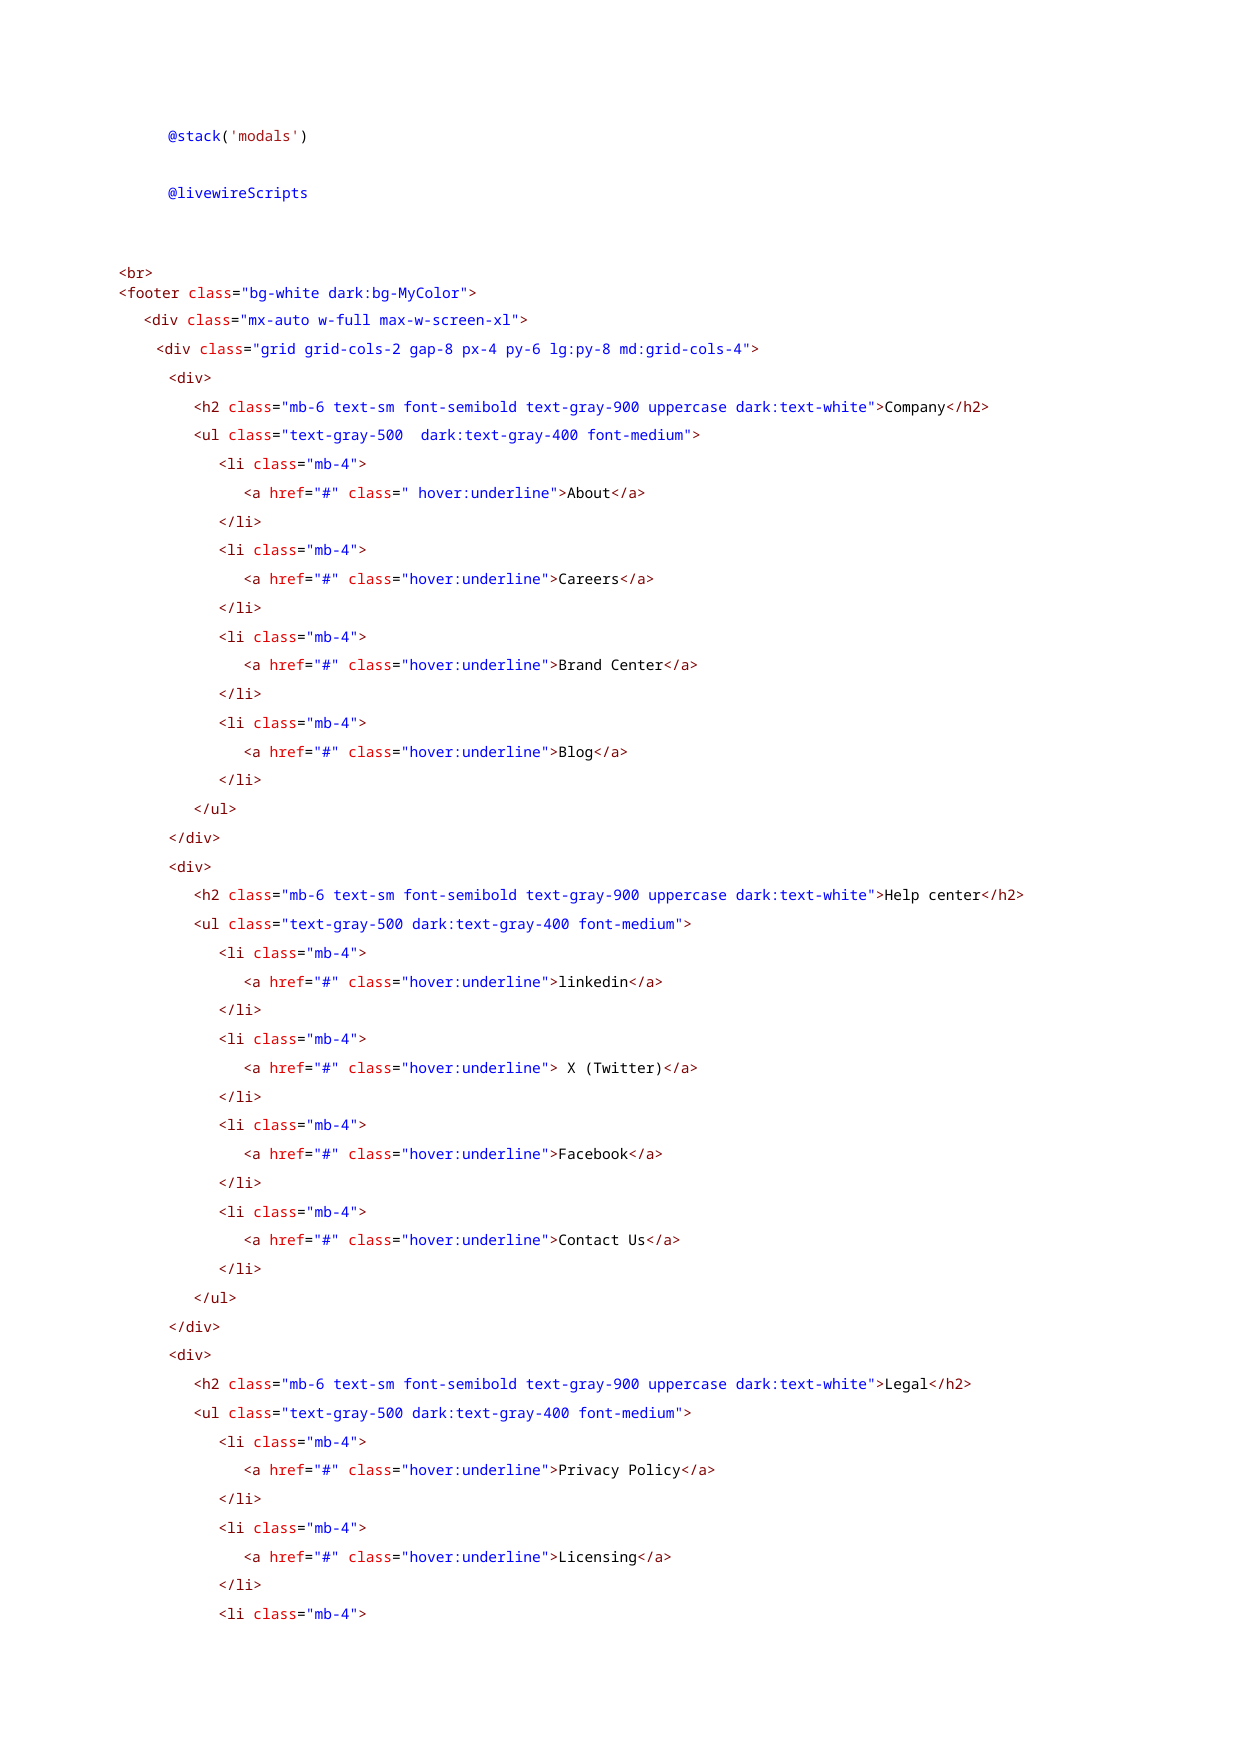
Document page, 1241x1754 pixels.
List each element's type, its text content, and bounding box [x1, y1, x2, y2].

text <li class="mb-4"> [118, 532, 1122, 561]
text </ul> [118, 1280, 1122, 1309]
text </li> [118, 1481, 1122, 1510]
text </li> [118, 504, 1122, 532]
text <li class="mb-4"> [118, 705, 1122, 734]
text <li class="mb-4"> [118, 1510, 1122, 1539]
text <a href="#" class="hover:underline">Contact Us</a> [118, 1222, 1122, 1251]
text <h2 class="mb-6 text-sm font-semibold text-gray-900 uppercase dark:text-white">Help center</h2> [118, 877, 1122, 906]
text <br> [118, 263, 1122, 282]
text <a href="#" class="hover:underline">Blog</a> [118, 734, 1122, 762]
text <a href="#" class="hover:underline"> X (Twitter)</a> [118, 1050, 1122, 1079]
text <a href="#" class="hover:underline">Licensing</a> [118, 1539, 1122, 1567]
text </li> [118, 992, 1122, 1021]
text </li> [118, 762, 1122, 791]
text <div> [118, 1337, 1122, 1366]
text </li> [118, 1567, 1122, 1596]
text </div> [118, 820, 1122, 849]
text <li class="mb-4"> [118, 1107, 1122, 1136]
text </li> [118, 676, 1122, 705]
text <ul class="text-gray-500 dark:text-gray-400 font-medium"> [118, 1395, 1122, 1424]
text <li class="mb-4"> [118, 1424, 1122, 1452]
text <div> [118, 360, 1122, 389]
text <a href="#" class="hover:underline">linkedin</a> [118, 964, 1122, 992]
text <li class="mb-4"> [118, 1596, 1122, 1625]
text <li class="mb-4"> [118, 935, 1122, 964]
text <a href="#" class="hover:underline">Careers</a> [118, 561, 1122, 590]
text <h2 class="mb-6 text-sm font-semibold text-gray-900 uppercase dark:text-white">Legal</h2> [118, 1366, 1122, 1395]
text <li class="mb-4"> [118, 1194, 1122, 1222]
text <li class="mb-4"> [118, 446, 1122, 475]
text <a href="#" class="hover:underline">Privacy Policy</a> [118, 1452, 1122, 1481]
text <a href="#" class="hover:underline">Facebook</a> [118, 1136, 1122, 1165]
text @stack('modals') [118, 118, 1122, 147]
text </div> [118, 1309, 1122, 1337]
text @livewireScripts [118, 176, 1122, 204]
text </li> [118, 1079, 1122, 1107]
text <div> [118, 849, 1122, 877]
text <ul class="text-gray-500 dark:text-gray-400 font-medium"> [118, 417, 1122, 446]
text <li class="mb-4"> [118, 1021, 1122, 1050]
text </li> [118, 1251, 1122, 1280]
text <div class="mx-auto w-full max-w-screen-xl"> [118, 302, 1122, 331]
text <li class="mb-4"> [118, 619, 1122, 647]
text <div class="grid grid-cols-2 gap-8 px-4 py-6 lg:py-8 md:grid-cols-4"> [118, 331, 1122, 360]
text <a href="#" class=" hover:underline">About</a> [118, 475, 1122, 504]
text </li> [118, 1165, 1122, 1194]
text </ul> [118, 791, 1122, 820]
text <ul class="text-gray-500 dark:text-gray-400 font-medium"> [118, 906, 1122, 935]
text <h2 class="mb-6 text-sm font-semibold text-gray-900 uppercase dark:text-white">Company</h2> [118, 389, 1122, 417]
text </li> [118, 590, 1122, 619]
text <a href="#" class="hover:underline">Brand Center</a> [118, 647, 1122, 676]
text <footer class="bg-white dark:bg-MyColor"> [118, 282, 1122, 302]
